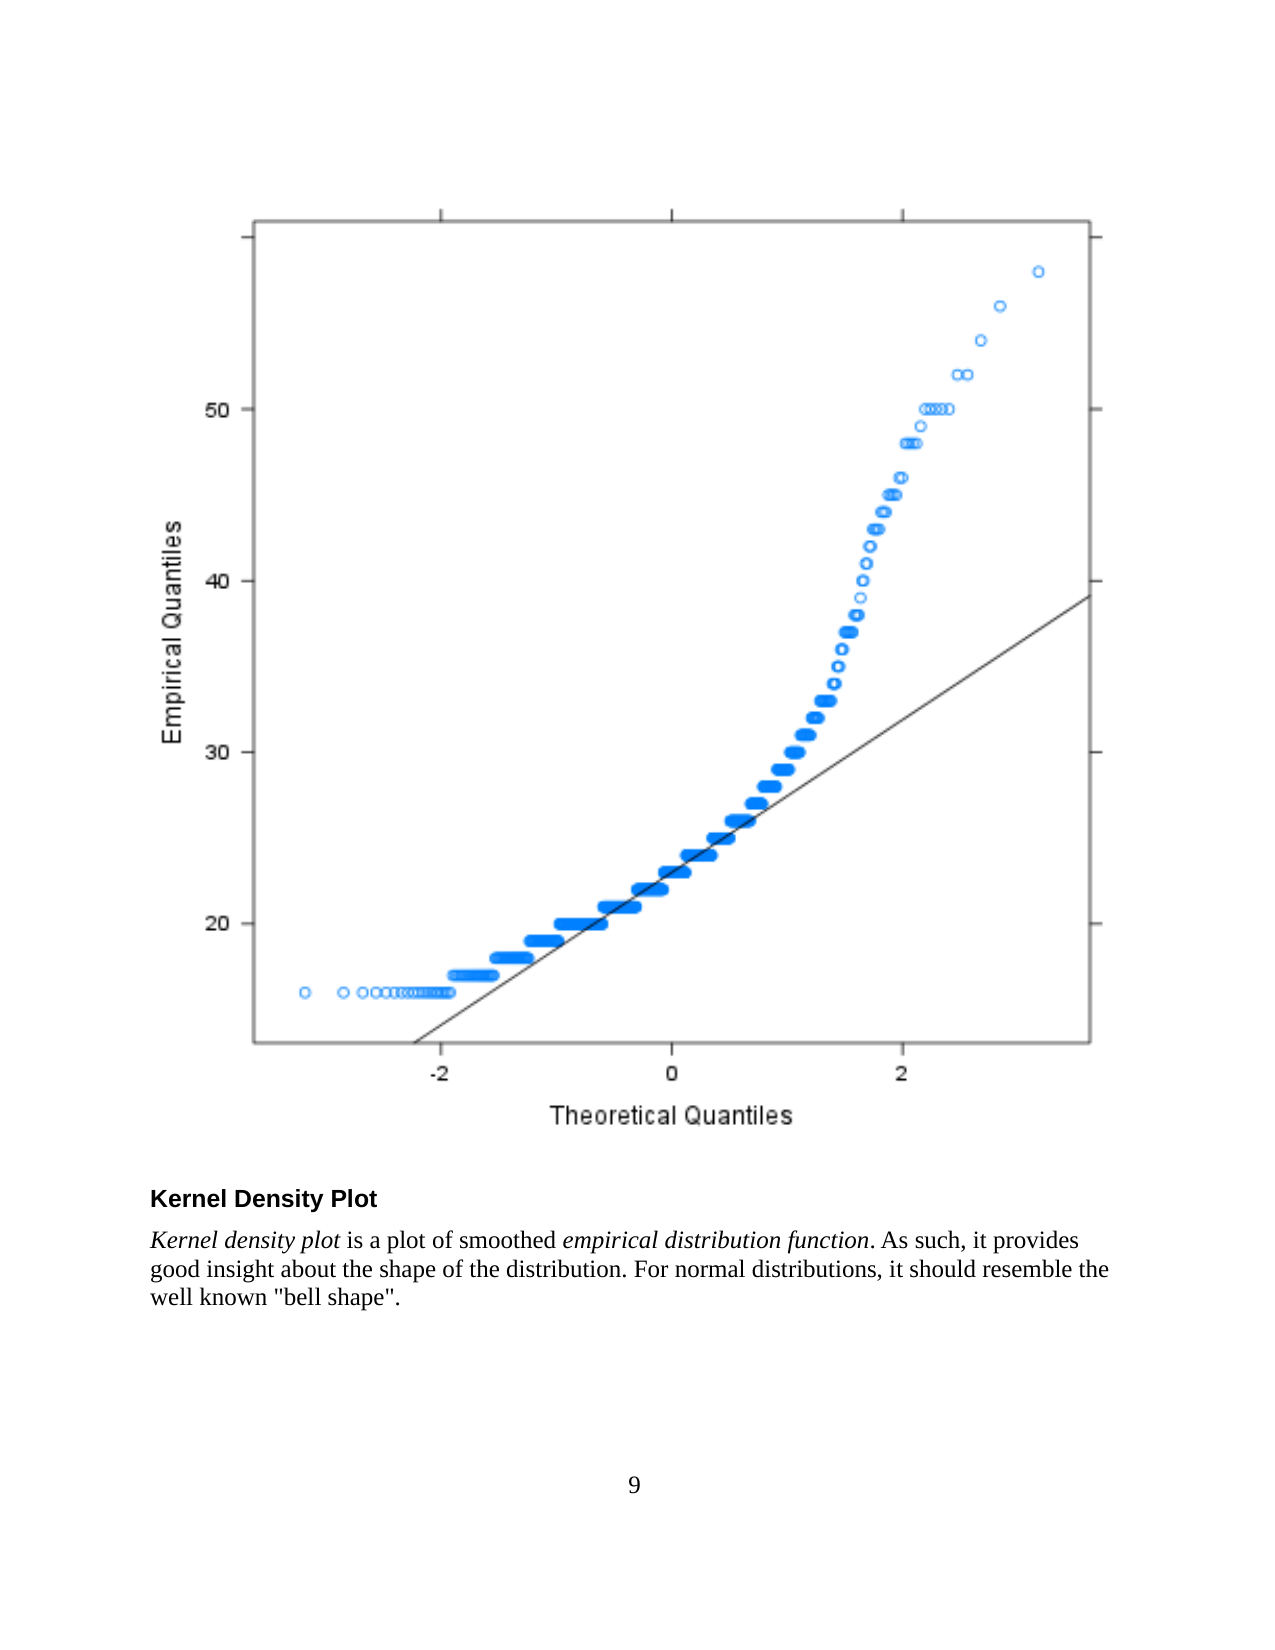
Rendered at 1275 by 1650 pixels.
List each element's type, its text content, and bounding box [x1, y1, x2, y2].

subtitle Kernel Density Plot [150, 1184, 1125, 1212]
text Kernel density plot is a plot of smoothed empirical distribution function. As such, it provides good insight about the shape of the distribution. For normal distributions, it should resemble the well known "bell shape". [150, 1225, 1125, 1311]
picture [150, 150, 1150, 1150]
